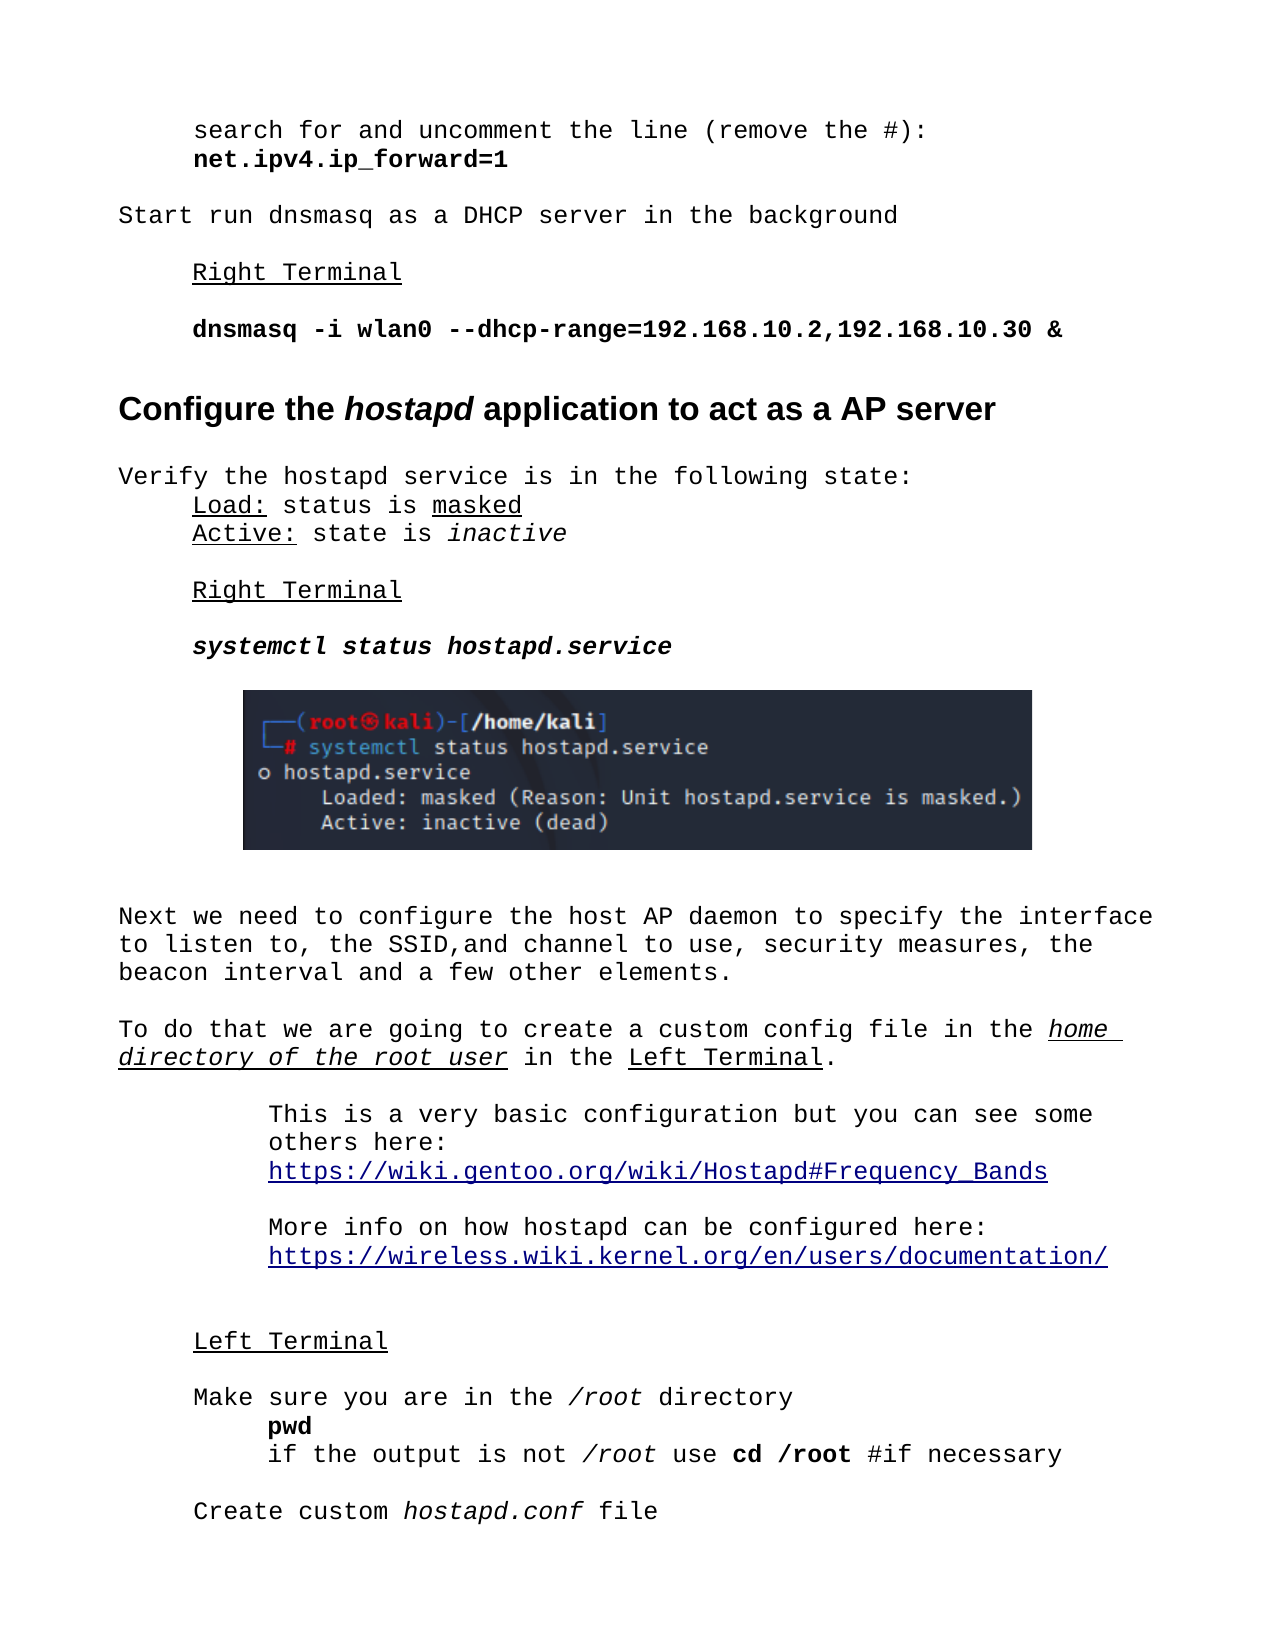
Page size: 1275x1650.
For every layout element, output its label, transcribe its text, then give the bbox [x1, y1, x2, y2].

text To do that we are going to create a custom config file in the home directory of the root user in the Left Terminal. [118, 1017, 1157, 1073]
text dnsmasq -i wlan0 --dhcp-range=192.168.10.2,192.168.10.30 & [118, 316, 1157, 345]
text This is a very basic configuration but you can see some others here: https://wiki.gentoo.org/wiki/Hostapd#Frequency_Bands [268, 1102, 1157, 1187]
text Left Terminal [193, 1328, 1157, 1357]
text Right Terminal [118, 577, 1157, 606]
text Active: state is inactive [118, 521, 1157, 549]
text Make sure you are in the /root directory [193, 1385, 1157, 1413]
text systemctl status hostapd.service [118, 634, 1157, 662]
picture [243, 690, 1033, 850]
text Create custom hostapd.conf file [193, 1498, 1157, 1527]
text Load: status is masked [118, 492, 1157, 521]
text Next we need to configure the host AP daemon to specify the interface to listen to, the SSID,and channel to use, security measures, the beacon interval and a few other elements. [118, 903, 1157, 988]
text Verify the hostapd service is in the following state: [118, 464, 1157, 492]
text if the output is not /root use cd /root #if necessary [193, 1442, 1157, 1470]
subtitle Configure the hostapd application to act as a AP server [118, 389, 1157, 428]
text Start run dnsmasq as a DHCP server in the background [118, 203, 1157, 231]
text pwd [193, 1413, 1157, 1442]
text Right Terminal [118, 260, 1157, 288]
text search for and uncomment the line (remove the #): net.ipv4.ip_forward=1 [193, 118, 1157, 175]
text More info on how hostapd can be configured here: https://wireless.wiki.kernel.org/en/users/documentation/ [268, 1215, 1157, 1272]
